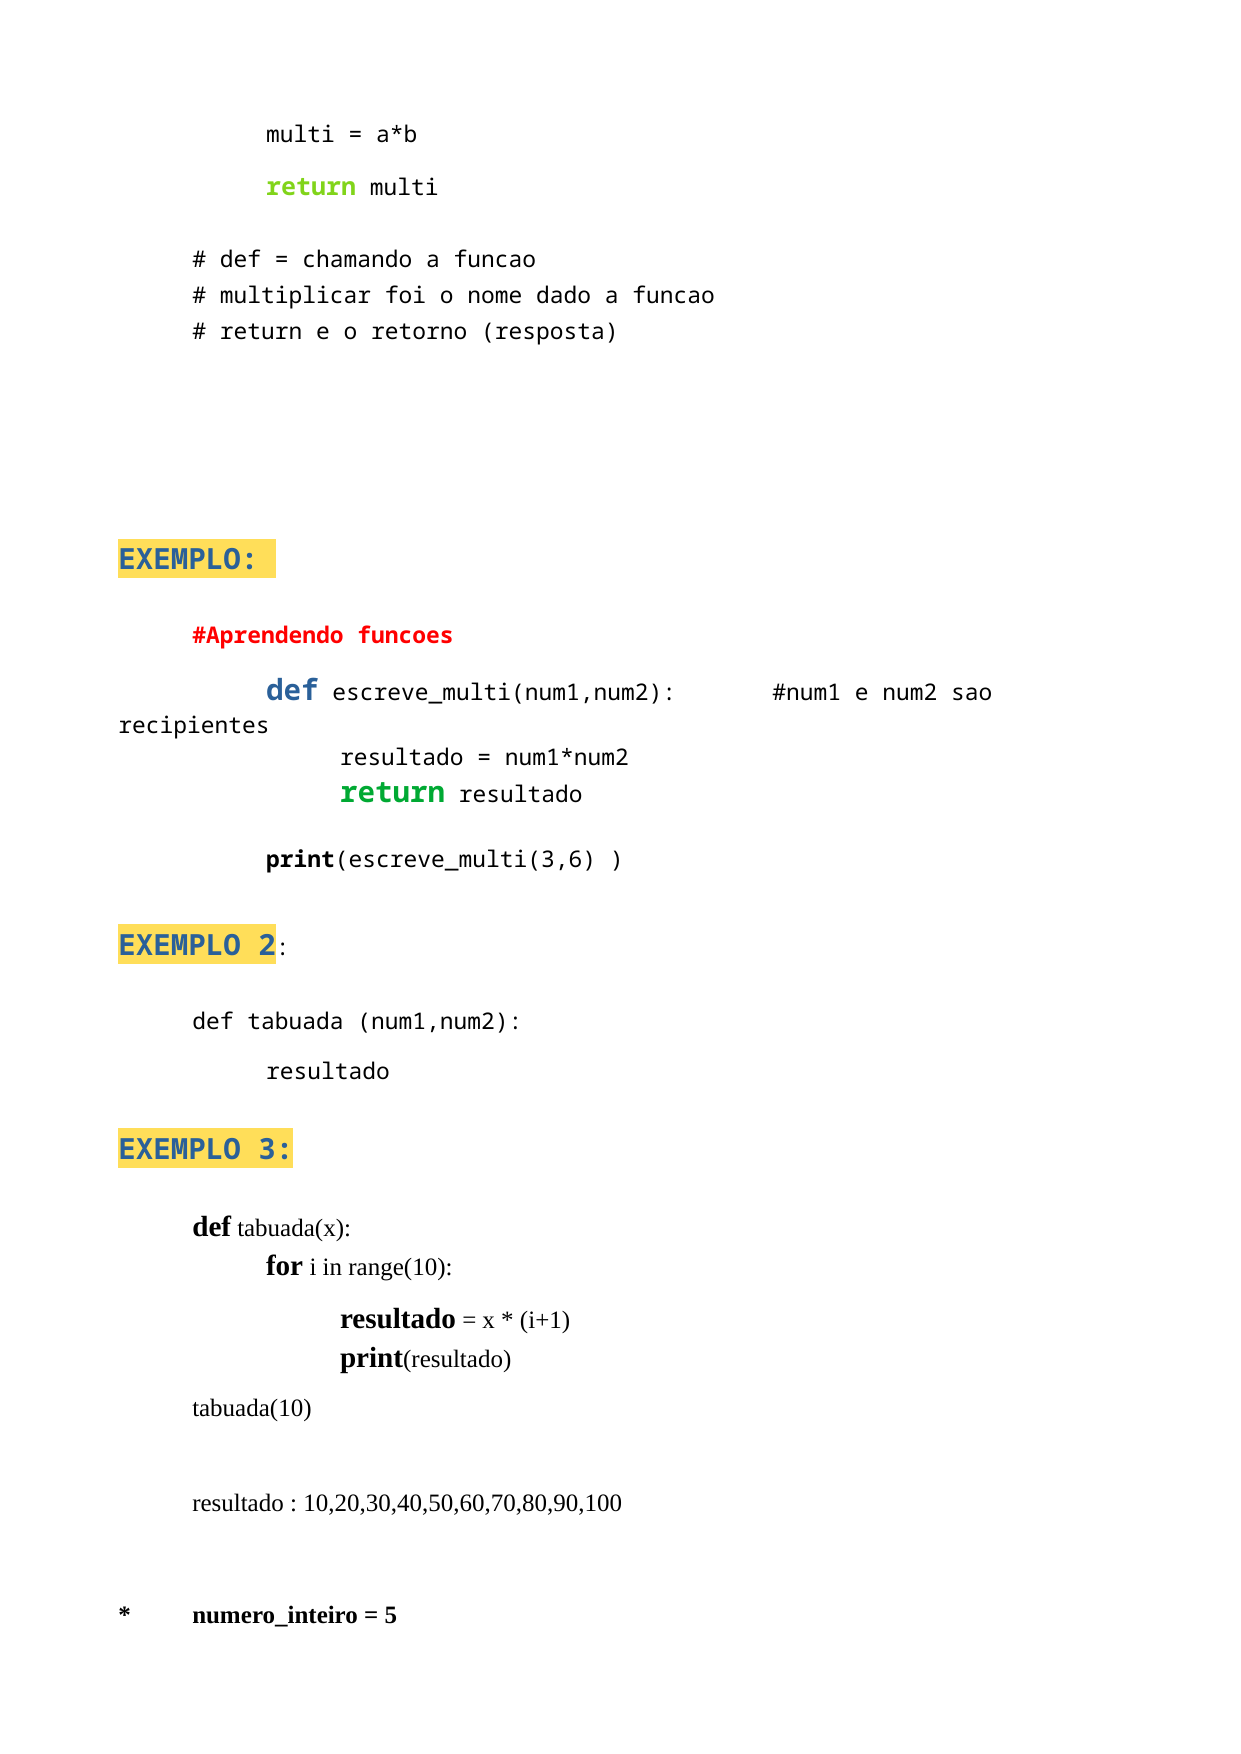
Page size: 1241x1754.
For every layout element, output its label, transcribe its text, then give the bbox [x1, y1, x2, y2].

text tabuada(10) [118, 1393, 1122, 1422]
text resultado = x * (i+1) print(resultado) [118, 1301, 1122, 1373]
text def escreve_multi(num1,num2): #num1 e num2 sao recipientes [118, 669, 1122, 740]
text return resultado [118, 772, 1122, 811]
text return multi # def = chamando a funcao # multiplicar foi o nome dado a funcao # return e o retorno (resposta) [118, 169, 1122, 418]
text EXEMPLO 2: def tabuada (num1,num2): [118, 924, 1122, 1036]
text resultado EXEMPLO 3: def tabuada(x): for i in range(10): [118, 1055, 1122, 1282]
text resultado : 10,20,30,40,50,60,70,80,90,100 * numero_inteiro = 5 [118, 1488, 1122, 1629]
text EXEMPLO: #Aprendendo funcoes [118, 539, 1122, 650]
text resultado = num1*num2 [118, 740, 1122, 772]
text multi = a*b [118, 118, 1122, 149]
text print(escreve_multi(3,6) ) [118, 843, 1122, 874]
